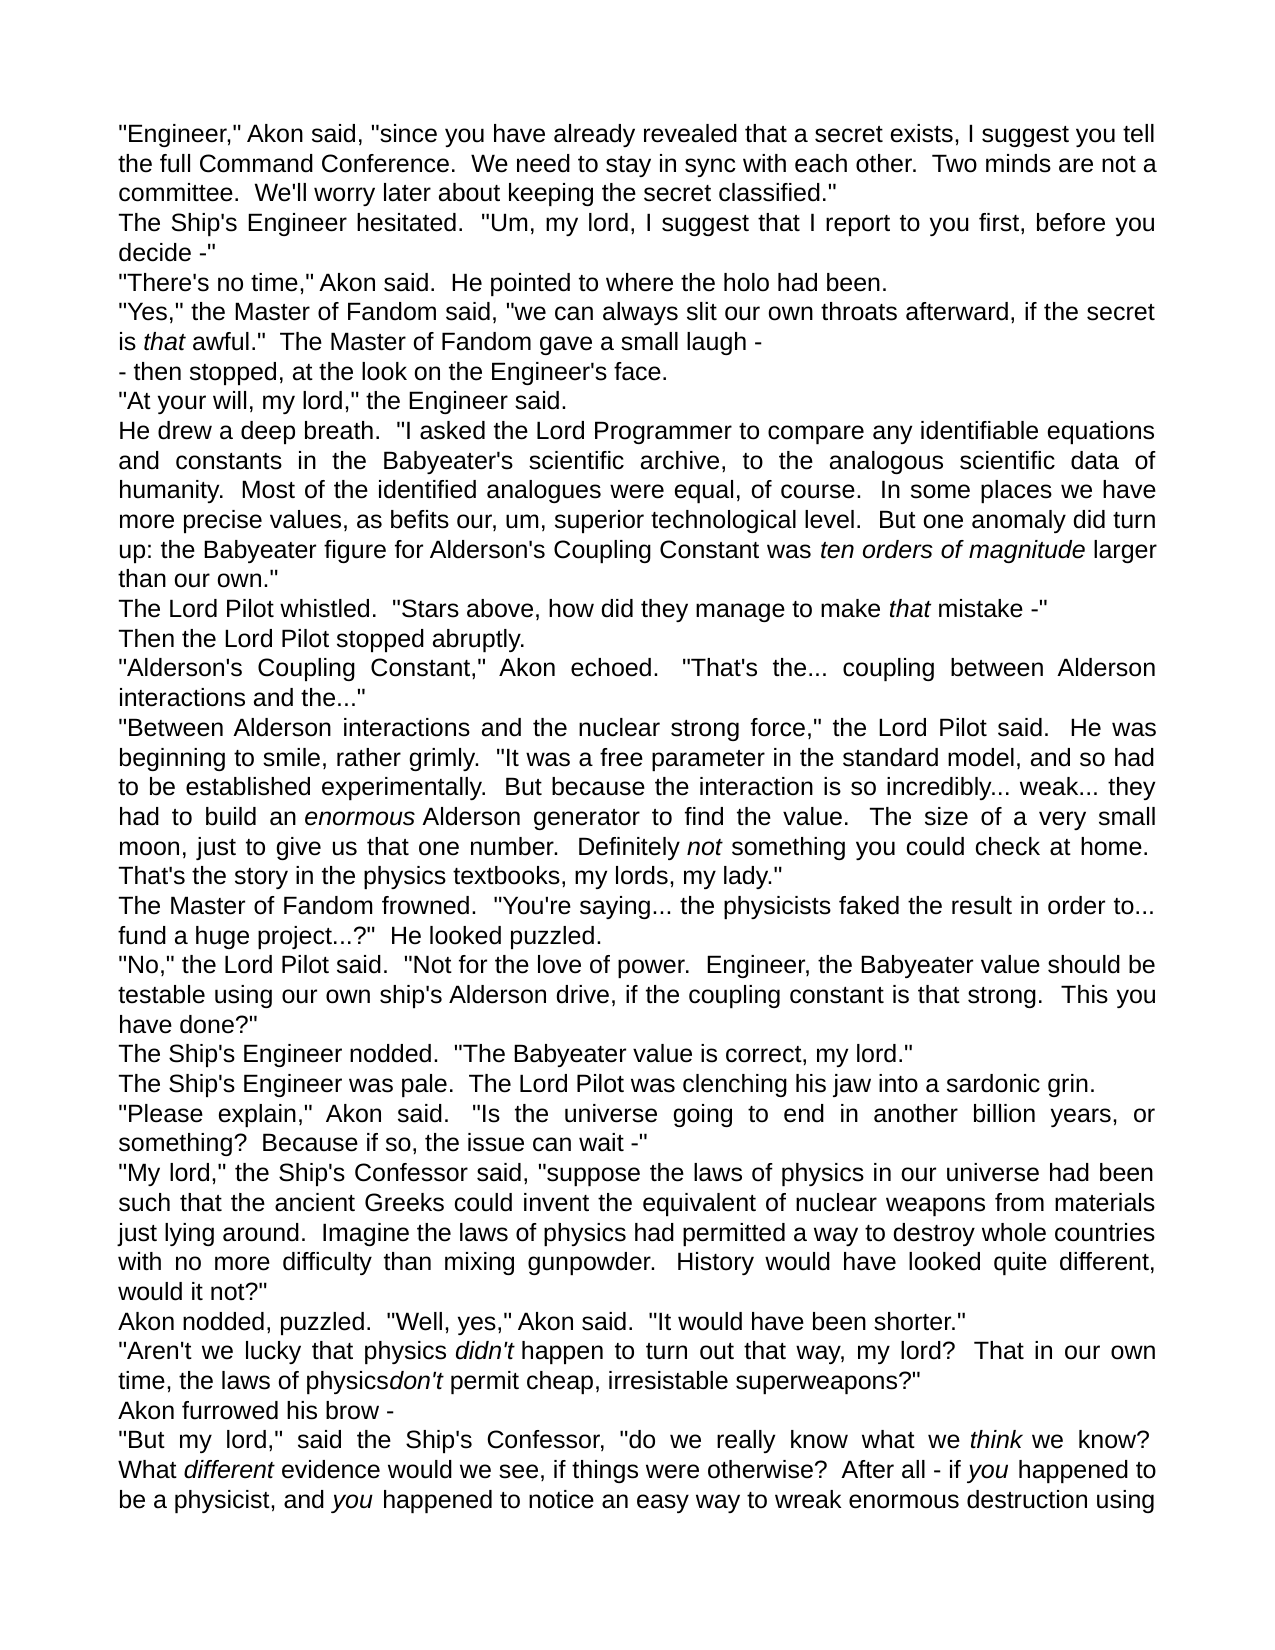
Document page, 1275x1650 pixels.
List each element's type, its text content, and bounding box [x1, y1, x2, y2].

text The Ship's Engineer nodded. "The Babyeater value is correct, my lord." [118, 1038, 1157, 1068]
text The Ship's Engineer was pale. The Lord Pilot was clenching his jaw into a sardonic grin. [118, 1068, 1157, 1098]
text "Please explain," Akon said. "Is the universe going to end in another billion years, or something? Because if so, the issue can wait -" [118, 1098, 1157, 1157]
text The Master of Fandom frowned. "You're saying... the physicists faked the result in order to... fund a huge project...?" He looked puzzled. [118, 890, 1157, 949]
text "Aren't we lucky that physics didn't happen to turn out that way, my lord? That in our own time, the laws of physicsdon't permit cheap, irresistable superweapons?" [118, 1335, 1157, 1395]
text Then the Lord Pilot stopped abruptly. [118, 623, 1157, 652]
text "No," the Lord Pilot said. "Not for the love of power. Engineer, the Babyeater value should be testable using our own ship's Alderson drive, if the coupling constant is that strong. This you have done?" [118, 949, 1157, 1038]
text "Between Alderson interactions and the nuclear strong force," the Lord Pilot said. He was beginning to smile, rather grimly. "It was a free parameter in the standard model, and so had to be established experimentally. But because the interaction is so incredibly... weak... they had to build an enormous Alderson generator to find the value. The size of a very small moon, just to give us that one number. Definitely not something you could check at home. That's the story in the physics textbooks, my lords, my lady." [118, 712, 1157, 890]
text "My lord," the Ship's Confessor said, "suppose the laws of physics in our universe had been such that the ancient Greeks could invent the equivalent of nuclear weapons from materials just lying around. Imagine the laws of physics had permitted a way to destroy whole countries with no more difficulty than mixing gunpowder. History would have looked quite different, would it not?" [118, 1157, 1157, 1306]
text "At your will, my lord," the Engineer said. [118, 385, 1157, 415]
text "Yes," the Master of Fandom said, "we can always slit our own throats afterward, if the secret is that awful." The Master of Fandom gave a small laugh - [118, 296, 1157, 356]
text "But my lord," said the Ship's Confessor, "do we really know what we think we know? What different evidence would we see, if things were otherwise? After all - if you happened to be a physicist, and you happened to notice an easy way to wreak enormous destruction using [118, 1424, 1157, 1513]
text Akon furrowed his brow - [118, 1395, 1157, 1424]
text "There's no time," Akon said. He pointed to where the holo had been. [118, 267, 1157, 296]
text "Engineer," Akon said, "since you have already revealed that a secret exists, I suggest you tell the full Command Conference. We need to stay in sync with each other. Two minds are not a committee. We'll worry later about keeping the secret classified." [118, 118, 1157, 207]
text The Ship's Engineer hesitated. "Um, my lord, I suggest that I report to you first, before you decide -" [118, 207, 1157, 267]
text The Lord Pilot whistled. "Stars above, how did they manage to make that mistake -" [118, 593, 1157, 623]
text - then stopped, at the look on the Engineer's face. [118, 356, 1157, 385]
text "Alderson's Coupling Constant," Akon echoed. "That's the... coupling between Alderson interactions and the..." [118, 652, 1157, 712]
text Akon nodded, puzzled. "Well, yes," Akon said. "It would have been shorter." [118, 1306, 1157, 1335]
text He drew a deep breath. "I asked the Lord Programmer to compare any identifiable equations and constants in the Babyeater's scientific archive, to the analogous scientific data of humanity. Most of the identified analogues were equal, of course. In some places we have more precise values, as befits our, um, superior technological level. But one anomaly did turn up: the Babyeater figure for Alderson's Coupling Constant was ten orders of magnitude larger than our own." [118, 415, 1157, 593]
